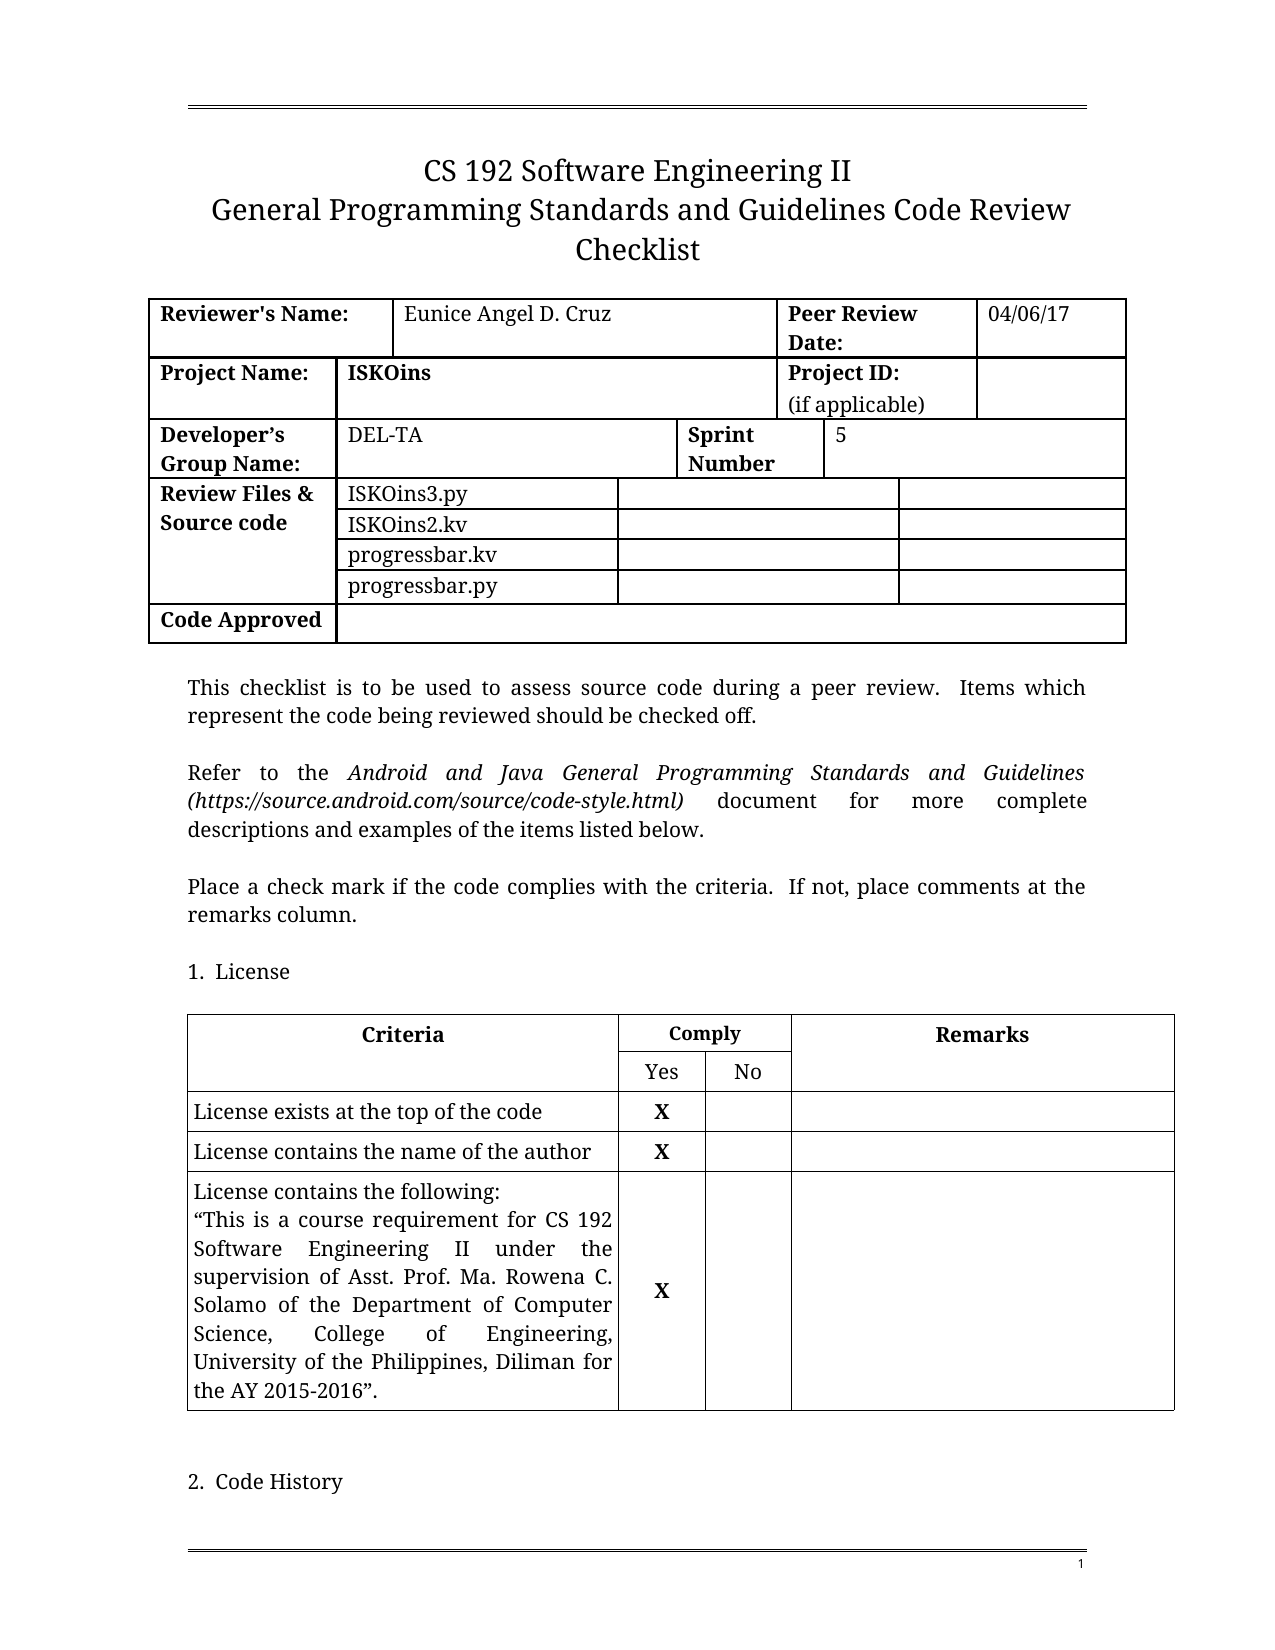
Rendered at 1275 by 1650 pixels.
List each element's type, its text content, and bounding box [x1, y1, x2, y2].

table_cell Project ID: [778, 359, 976, 388]
table_cell [900, 540, 1125, 569]
table_cell [900, 510, 1125, 538]
table_header Remarks [792, 1015, 1174, 1091]
table_cell Review Files & Source code [150, 479, 335, 603]
table_cell 5 [825, 420, 1125, 477]
text Place a check mark if the code complies with the criteria. If not, place comments at the remarks column. [187, 872, 1087, 929]
table_cell License contains the name of the author [188, 1132, 618, 1171]
table_cell (if applicable) [778, 388, 976, 418]
table_cell ISKOins [338, 359, 776, 418]
table_cell License exists at the top of the code [188, 1092, 618, 1131]
table_cell Code Approved [150, 605, 335, 642]
table_cell [619, 479, 898, 508]
table_header Comply [619, 1015, 791, 1051]
table_cell [792, 1092, 1174, 1131]
table_cell [792, 1132, 1174, 1171]
table_cell progressbar.kv [338, 540, 617, 569]
text This checklist is to be used to assess source code during a peer review. Items which represent the code being reviewed should be checked off. [187, 673, 1087, 729]
table_cell [900, 571, 1125, 603]
table_cell [978, 359, 1125, 418]
table_cell [792, 1172, 1174, 1410]
table_cell License contains the following: “This is a course requirement for CS 192 Software Engineering II under the supervision of Asst. Prof. Ma. Rowena C. Solamo of the Department of Computer Science, College of Engineering, University of the Philippines, Diliman for the AY 2015-2016”. [188, 1172, 618, 1410]
table_cell Developer’s Group Name: [150, 420, 335, 477]
table_cell progressbar.py [338, 571, 617, 603]
table_cell [619, 510, 898, 538]
table_header Peer Review Date: [778, 300, 976, 356]
table_cell [706, 1132, 791, 1171]
table_cell ISKOins3.py [338, 479, 617, 508]
table_cell [619, 571, 898, 603]
table_cell DEL-TA [338, 420, 676, 477]
text 1. License [187, 957, 1087, 986]
table_cell [706, 1092, 791, 1131]
table_cell X [619, 1172, 705, 1410]
table_cell [900, 479, 1125, 508]
table_cell Project Name: [150, 359, 335, 418]
table_cell [619, 540, 898, 569]
table_header Eunice Angel D. Cruz [394, 300, 776, 356]
table_cell X [619, 1132, 705, 1171]
table_header Criteria [188, 1015, 618, 1091]
table_cell Sprint Number [678, 420, 823, 477]
text General Programming Standards and Guidelines Code Review Checklist [187, 190, 1087, 269]
table_cell [706, 1172, 791, 1410]
text Refer to the Android and Java General Programming Standards and Guidelines (https://source.android.com/source/code-style.html) document for more complete descriptions and examples of the items listed below. [187, 758, 1087, 843]
table_header 04/06/17 [978, 300, 1125, 356]
table_cell [338, 605, 1125, 642]
table_header Reviewer's Name: [150, 300, 392, 356]
table_cell X [619, 1092, 705, 1131]
table_cell Yes [619, 1052, 705, 1091]
table_cell No [706, 1052, 791, 1091]
table_cell ISKOins2.kv [338, 510, 617, 538]
text 2. Code History [187, 1467, 1087, 1496]
text CS 192 Software Engineering II [187, 150, 1087, 190]
